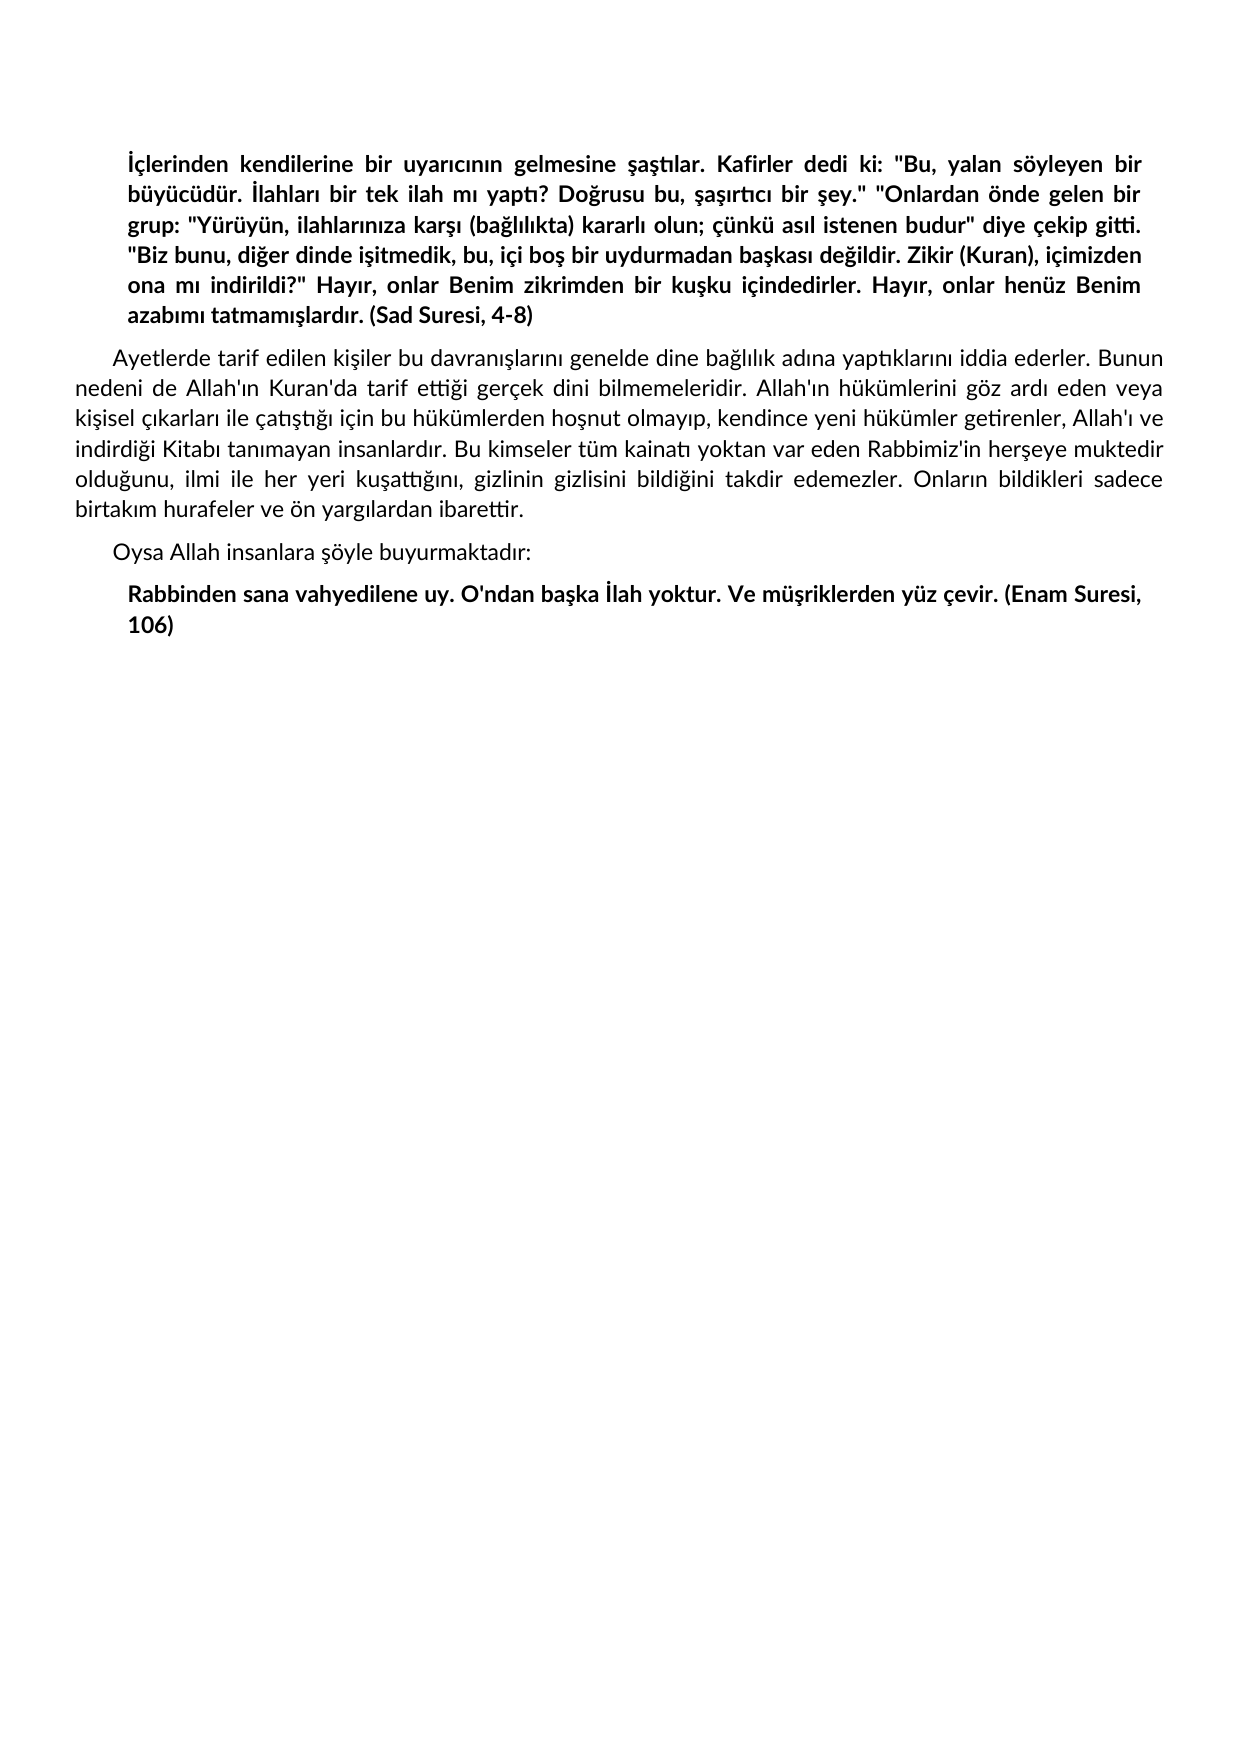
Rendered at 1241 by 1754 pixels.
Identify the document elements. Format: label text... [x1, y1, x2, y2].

text Ayetlerde tarif edilen kişiler bu davranışlarını genelde dine bağlılık adına yaptıklarını iddia ederler. Bunun nedeni de Allah'ın Kuran'da tarif ettiği gerçek dini bilmemeleridir. Allah'ın hükümlerini göz ardı eden veya kişisel çıkarları ile çatıştığı için bu hükümlerden hoşnut olmayıp, kendince yeni hükümler getirenler, Allah'ı ve indirdiği Kitabı tanımayan insanlardır. Bu kimseler tüm kainatı yoktan var eden Rabbimiz'in herşeye muktedir olduğunu, ilmi ile her yeri kuşattığını, gizlinin gizlisini bildiğini takdir edemezler. Onların bildikleri sadece birtakım hurafeler ve ön yargılardan ibarettir. [75, 344, 1165, 522]
text Oysa Allah insanlara şöyle buyurmaktadır: [75, 537, 1165, 565]
text İçlerinden kendilerine bir uyarıcının gelmesine şaştılar. Kafirler dedi ki: "Bu, yalan söyleyen bir büyücüdür. İlahları bir tek ilah mı yaptı? Doğrusu bu, şaşırtıcı bir şey." "Onlardan önde gelen bir grup: "Yürüyün, ilahlarınıza karşı (bağlılıkta) kararlı olun; çünkü asıl istenen budur" diye çekip gitti. "Biz bunu, diğer dinde işitmedik, bu, içi boş bir uydurmadan başkası değildir. Zikir (Kuran), içimizden ona mı indirildi?" Hayır, onlar Benim zikrimden bir kuşku içindedirler. Hayır, onlar henüz Benim azabımı tatmamışlardır. (Sad Suresi, 4-8) [127, 150, 1143, 328]
text Rabbinden sana vahyedilene uy. O'ndan başka İlah yoktur. Ve müşriklerden yüz çevir. (Enam Suresi, 106) [127, 580, 1143, 638]
